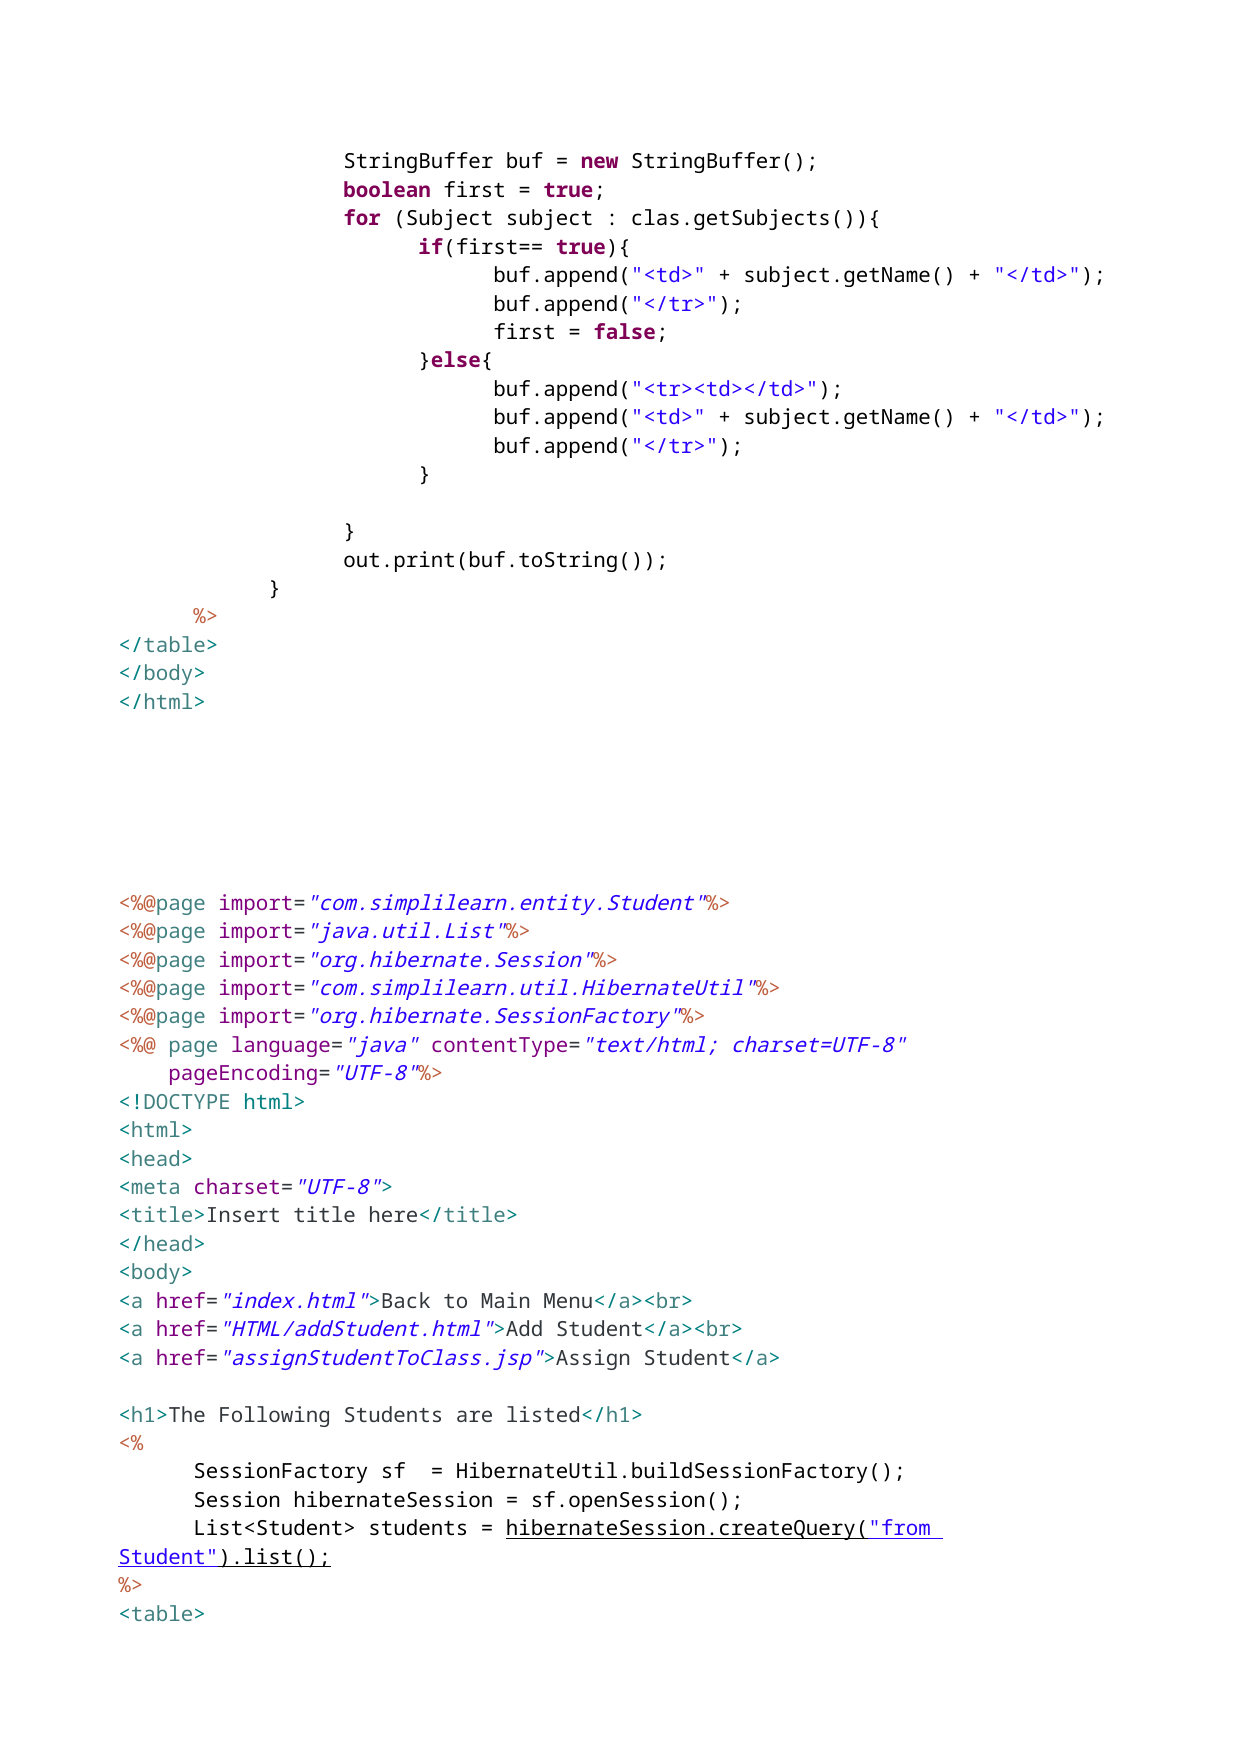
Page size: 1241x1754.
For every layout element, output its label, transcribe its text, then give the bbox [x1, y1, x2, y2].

text if(first== true){ [118, 232, 1122, 260]
text buf.append("<td>" + subject.getName() + "</td>"); [118, 260, 1122, 289]
text <a href="index.html">Back to Main Menu</a><br> [118, 1286, 1122, 1314]
text out.print(buf.toString()); [118, 545, 1122, 573]
text <%@page import="java.util.List"%> [118, 916, 1122, 945]
text <%@page import="org.hibernate.SessionFactory"%> [118, 1002, 1122, 1030]
text <title>Insert title here</title> [118, 1201, 1122, 1229]
text </html> [118, 687, 1122, 715]
text <%@ page language="java" contentType="text/html; charset=UTF-8" [118, 1030, 1122, 1058]
text <html> [118, 1115, 1122, 1144]
text Session hibernateSession = sf.openSession(); [118, 1485, 1122, 1513]
text <a href="HTML/addStudent.html">Add Student</a><br> [118, 1314, 1122, 1343]
text <% [118, 1428, 1122, 1457]
text <meta charset="UTF-8"> [118, 1172, 1122, 1201]
text buf.append("<tr><td></td>"); [118, 374, 1122, 402]
text <%@page import="org.hibernate.Session"%> [118, 945, 1122, 973]
text </head> [118, 1229, 1122, 1257]
text <a href="assignStudentToClass.jsp">Assign Student</a> [118, 1343, 1122, 1371]
text <head> [118, 1144, 1122, 1172]
text <body> [118, 1257, 1122, 1286]
text for (Subject subject : clas.getSubjects()){ [118, 203, 1122, 232]
text SessionFactory sf = HibernateUtil.buildSessionFactory(); [118, 1457, 1122, 1485]
text <table> [118, 1599, 1122, 1627]
text pageEncoding="UTF-8"%> [118, 1058, 1122, 1087]
text <h1>The Following Students are listed</h1> [118, 1400, 1122, 1428]
text </body> [118, 658, 1122, 687]
text first = false; [118, 317, 1122, 346]
text StringBuffer buf = new StringBuffer(); [118, 147, 1122, 175]
text } [118, 516, 1122, 545]
text List<Student> students = hibernateSession.createQuery("from Student").list(); [118, 1513, 1122, 1570]
text <%@page import="com.simplilearn.entity.Student"%> [118, 888, 1122, 916]
text <!DOCTYPE html> [118, 1087, 1122, 1115]
text boolean first = true; [118, 175, 1122, 203]
text </table> [118, 630, 1122, 658]
text } [118, 573, 1122, 602]
text }else{ [118, 346, 1122, 374]
text %> [118, 602, 1122, 630]
text <%@page import="com.simplilearn.util.HibernateUtil"%> [118, 973, 1122, 1002]
text %> [118, 1570, 1122, 1599]
text buf.append("</tr>"); [118, 431, 1122, 459]
text buf.append("<td>" + subject.getName() + "</td>"); [118, 402, 1122, 431]
text } [118, 459, 1122, 488]
text buf.append("</tr>"); [118, 289, 1122, 317]
